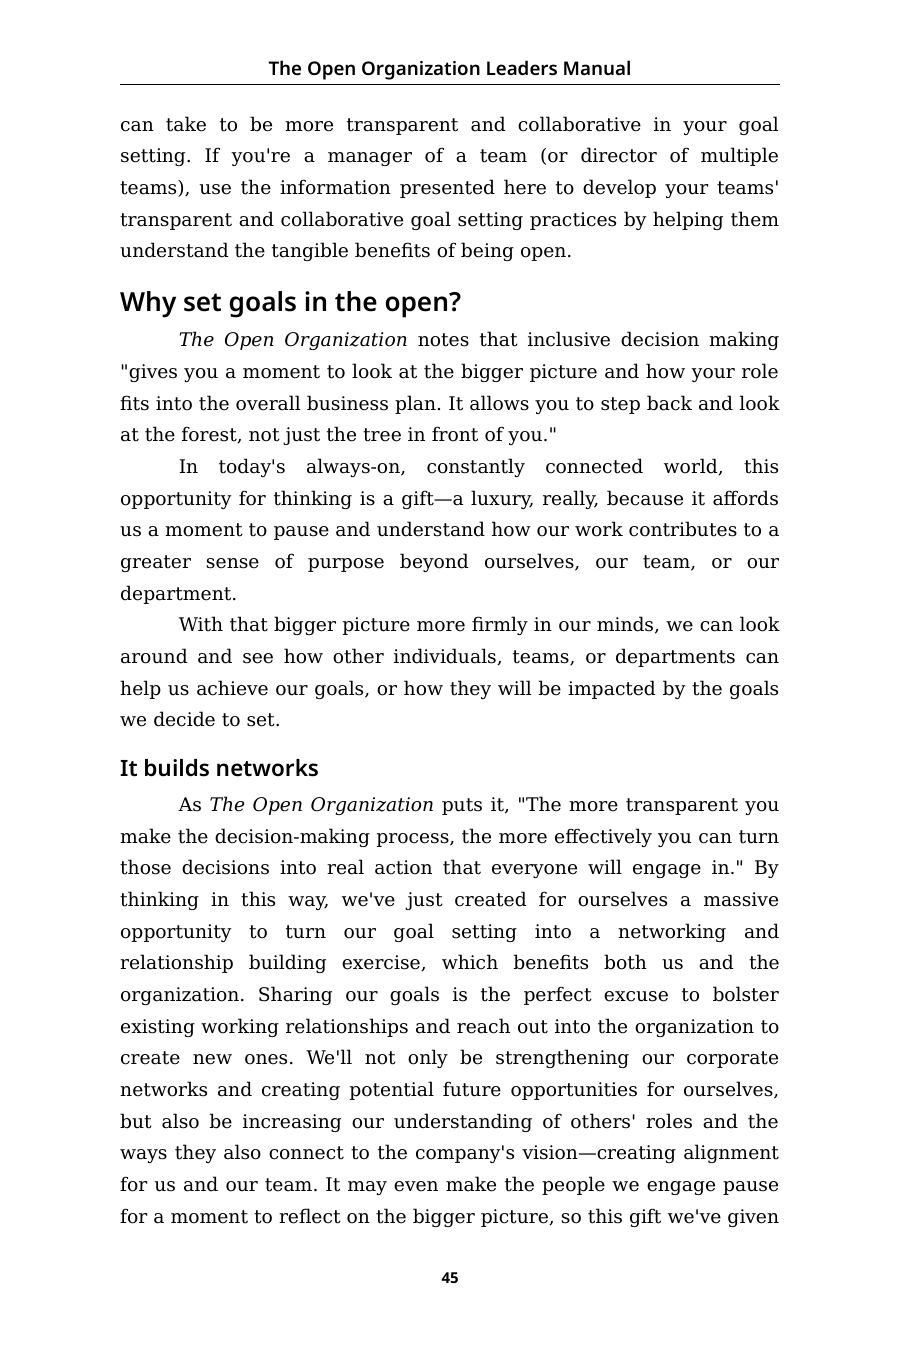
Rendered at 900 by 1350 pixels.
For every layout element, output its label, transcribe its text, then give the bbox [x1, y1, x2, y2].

text With that bigger picture more firmly in our minds, we can look around and see how other individuals, teams, or departments can help us achieve our goals, or how they will be impacted by the goals we decide to set. [120, 614, 780, 731]
text The Open Organization notes that inclusive decision making "gives you a moment to look at the bigger picture and how your role fits into the overall business plan. It allows you to step back and look at the forest, not just the tree in front of you." [120, 329, 780, 446]
text can take to be more transparent and collaborative in your goal setting. If you're a manager of a team (or director of multiple teams), use the information presented here to develop your teams' transparent and collaborative goal setting practices by helping them understand the tangible benefits of being open. [120, 114, 780, 262]
text In today's always-on, constantly connected world, this opportunity for thinking is a gift—a luxury, really, because it affords us a moment to pause and understand how our work contributes to a greater sense of purpose beyond ourselves, our team, or our department. [120, 456, 780, 605]
subtitle Why set goals in the open? [120, 287, 780, 317]
text As The Open Organization puts it, "The more transparent you make the decision-making process, the more effectively you can turn those decisions into real action that everyone will engage in." By thinking in this way, we've just created for ourselves a massive opportunity to turn our goal setting into a networking and relationship building exercise, which benefits both us and the organization. Sharing our goals is the perfect excuse to bolster existing working relationships and reach out into the organization to create new ones. We'll not only be strengthening our corporate networks and creating potential future opportunities for ourselves, but also be increasing our understanding of others' roles and the ways they also connect to the company's vision—creating alignment for us and our team. It may even make the people we engage pause for a moment to reflect on the bigger picture, so this gift we've given [120, 794, 780, 1228]
subtitle It builds networks [120, 756, 780, 782]
